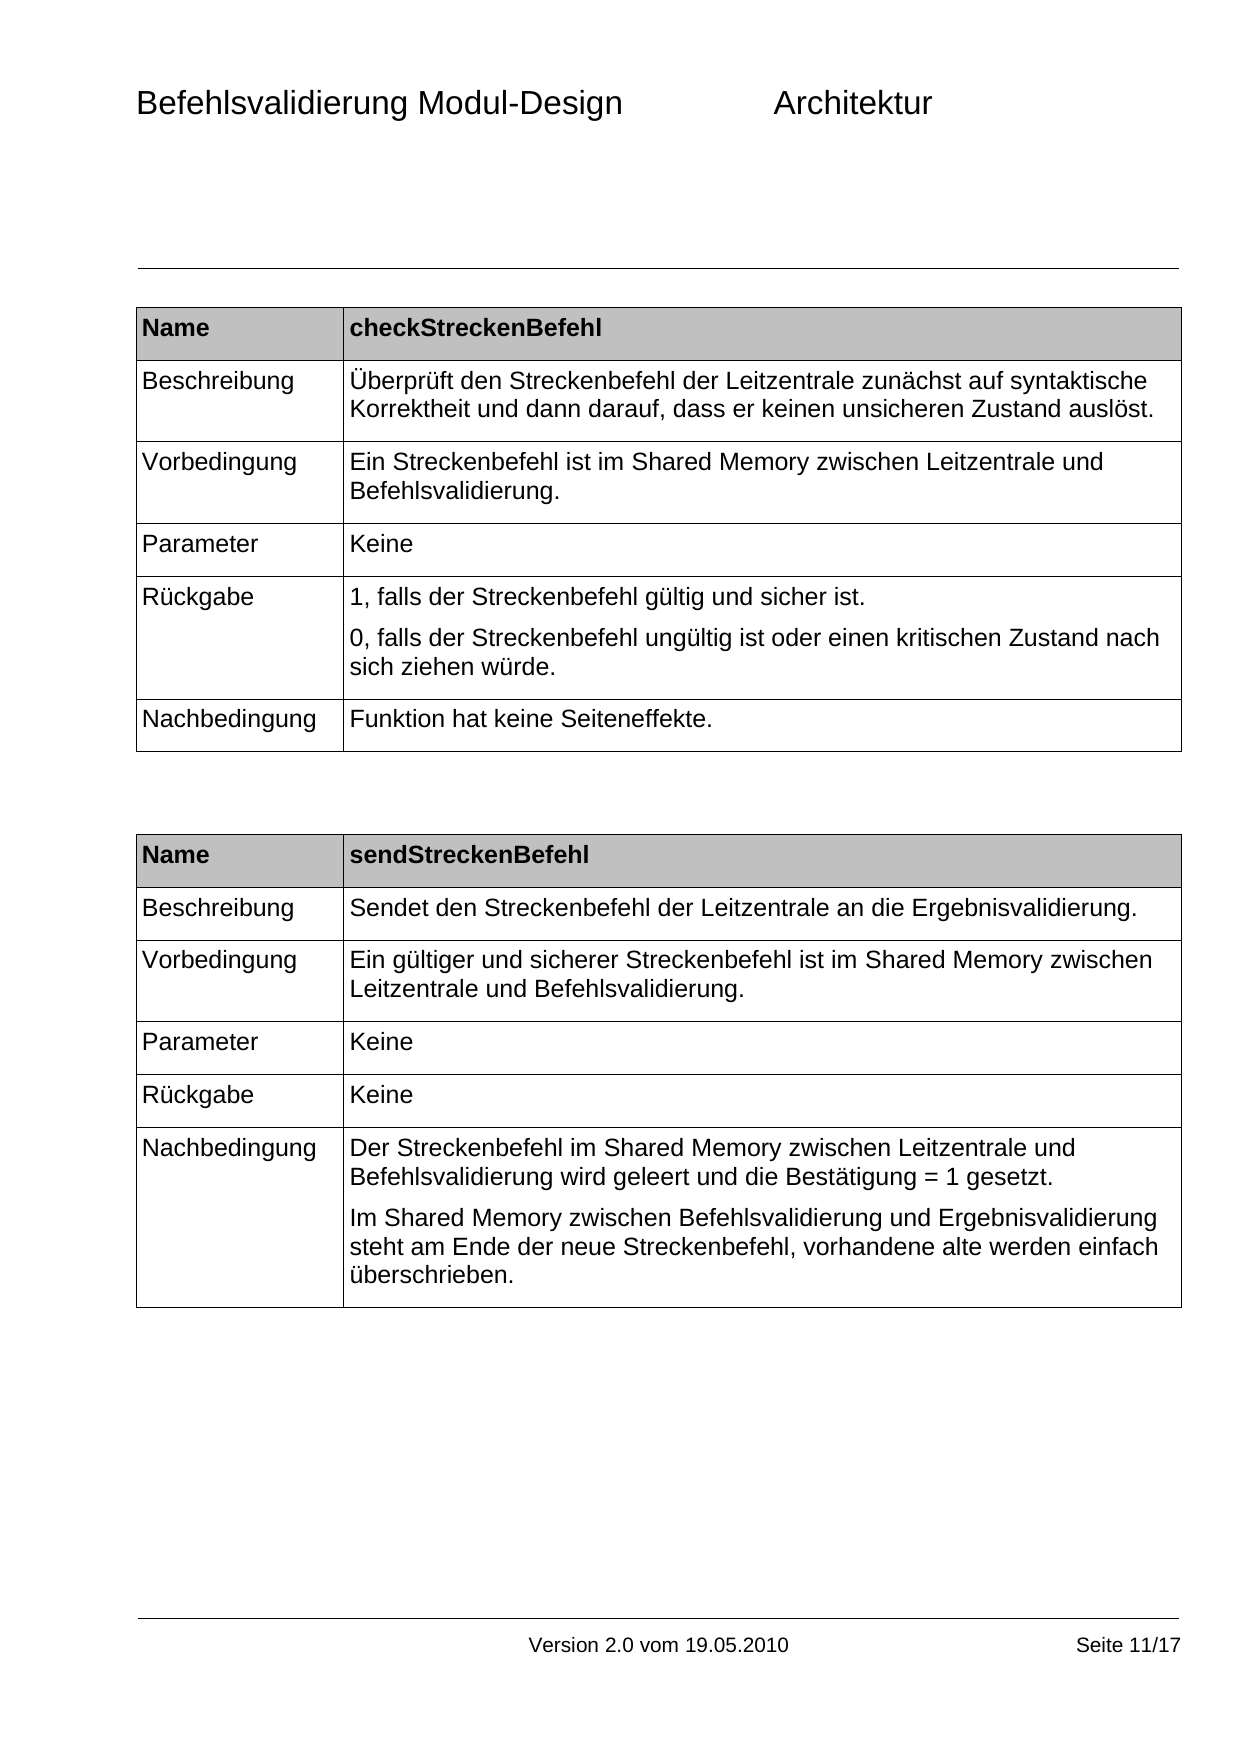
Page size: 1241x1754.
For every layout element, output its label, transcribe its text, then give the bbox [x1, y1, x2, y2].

table_header Name [137, 835, 343, 887]
table_cell Nachbedingung [137, 700, 343, 751]
table_cell Keine [344, 524, 1181, 576]
table_cell Der Streckenbefehl im Shared Memory zwischen Leitzentrale und Befehlsvalidierung wird geleert und die Bestätigung = 1 gesetzt. Im Shared Memory zwischen Befehlsvalidierung und Ergebnisvalidierung steht am Ende der neue Streckenbefehl, vorhandene alte werden einfach überschrieben. [344, 1128, 1181, 1307]
table_cell Rückgabe [137, 1075, 343, 1127]
table_cell Überprüft den Streckenbefehl der Leitzentrale zunächst auf syntaktische Korrektheit und dann darauf, dass er keinen unsicheren Zustand auslöst. [344, 361, 1181, 441]
table_header Name [137, 308, 343, 360]
table_cell Parameter [137, 524, 343, 576]
table_cell Sendet den Streckenbefehl der Leitzentrale an die Ergebnisvalidierung. [344, 888, 1181, 940]
table_cell Beschreibung [137, 888, 343, 940]
table_cell 1, falls der Streckenbefehl gültig und sicher ist. 0, falls der Streckenbefehl ungültig ist oder einen kritischen Zustand nach sich ziehen würde. [344, 577, 1181, 699]
table_cell Vorbedingung [137, 442, 343, 523]
table_cell Vorbedingung [137, 941, 343, 1021]
table_cell Ein Streckenbefehl ist im Shared Memory zwischen Leitzentrale und Befehlsvalidierung. [344, 442, 1181, 523]
table_cell Beschreibung [137, 361, 343, 441]
table_cell Keine [344, 1022, 1181, 1074]
table_cell Funktion hat keine Seiteneffekte. [344, 700, 1181, 751]
table_cell Ein gültiger und sicherer Streckenbefehl ist im Shared Memory zwischen Leitzentrale und Befehlsvalidierung. [344, 941, 1181, 1021]
table_cell Keine [344, 1075, 1181, 1127]
table_cell Nachbedingung [137, 1128, 343, 1307]
table_cell Parameter [137, 1022, 343, 1074]
table_cell Rückgabe [137, 577, 343, 699]
table_header checkStreckenBefehl [344, 308, 1181, 360]
table_header sendStreckenBefehl [344, 835, 1181, 887]
